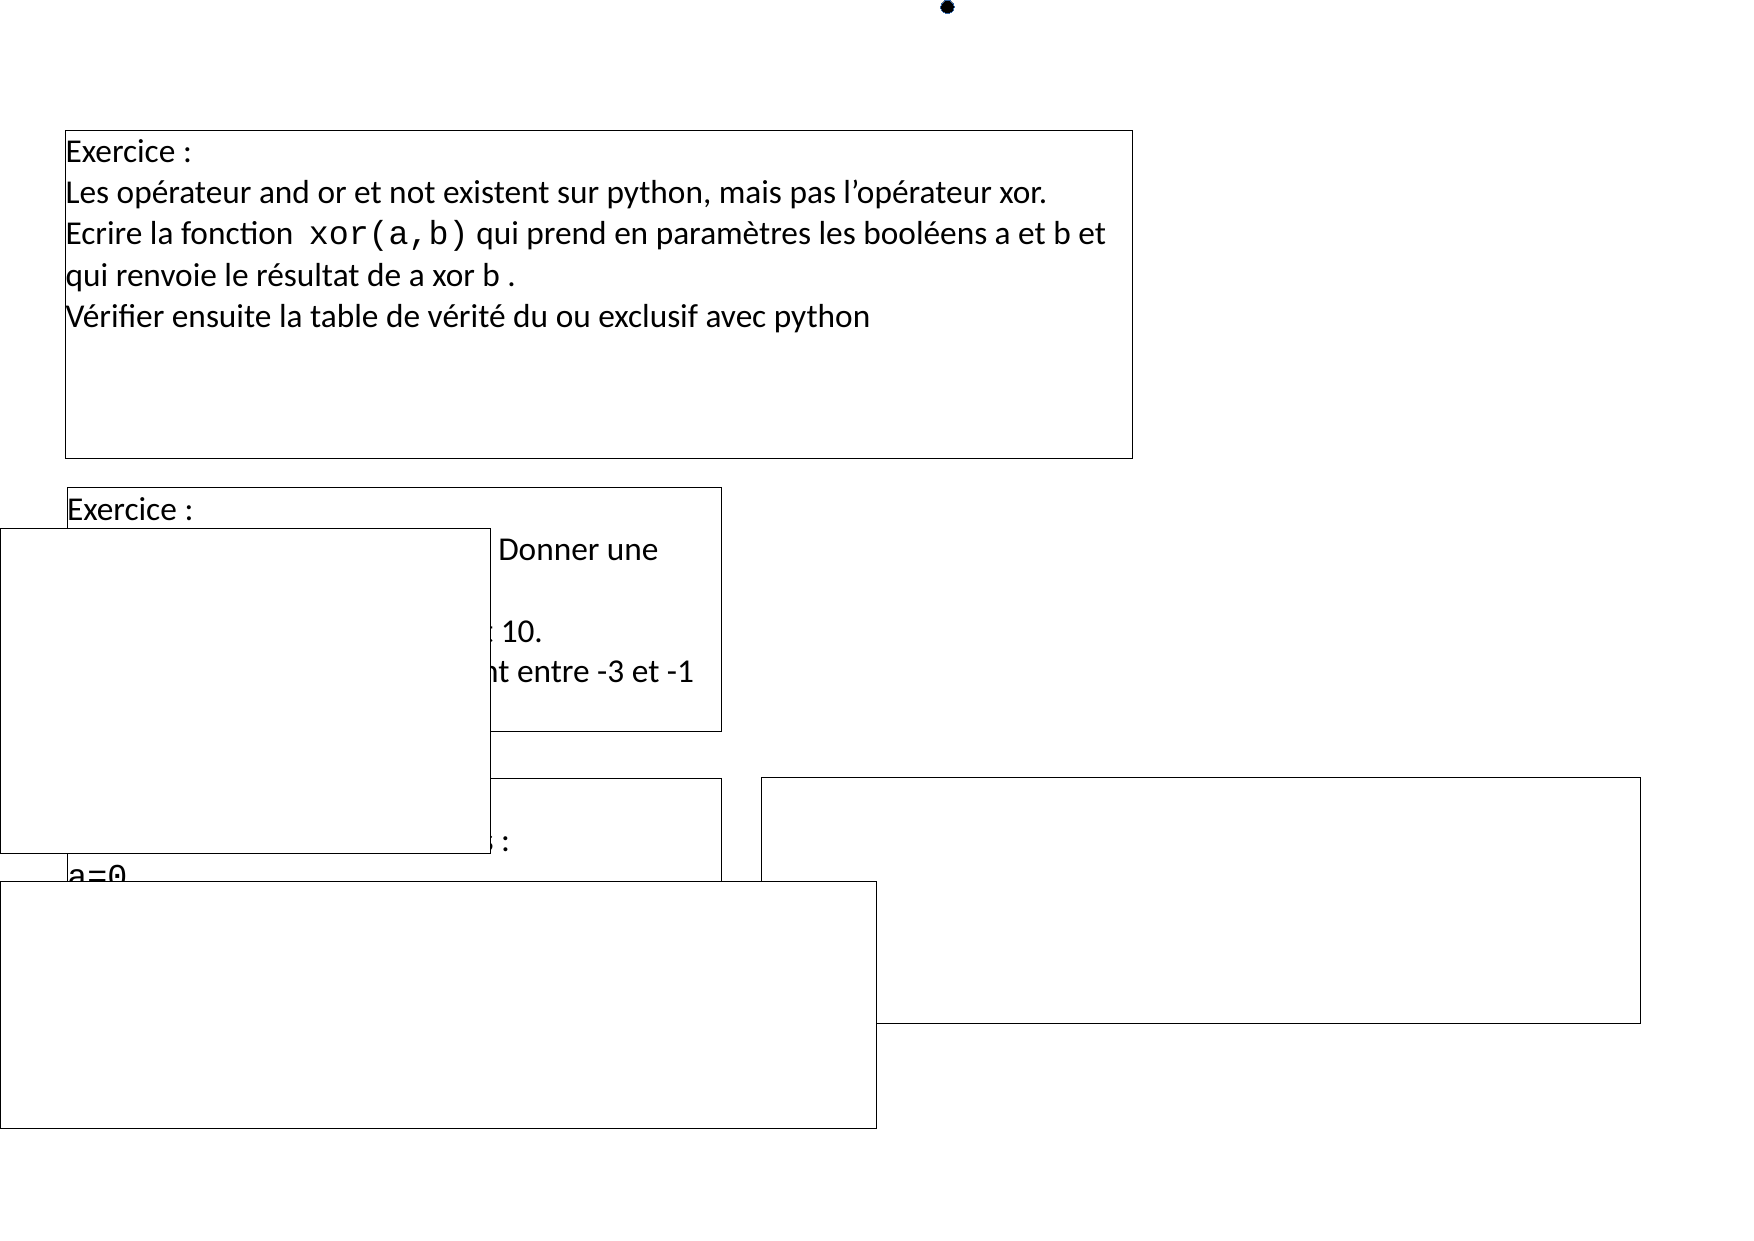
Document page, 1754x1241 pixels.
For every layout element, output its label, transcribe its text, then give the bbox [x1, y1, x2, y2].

text 10/ Retour sur python [75, 128, 1679, 1095]
